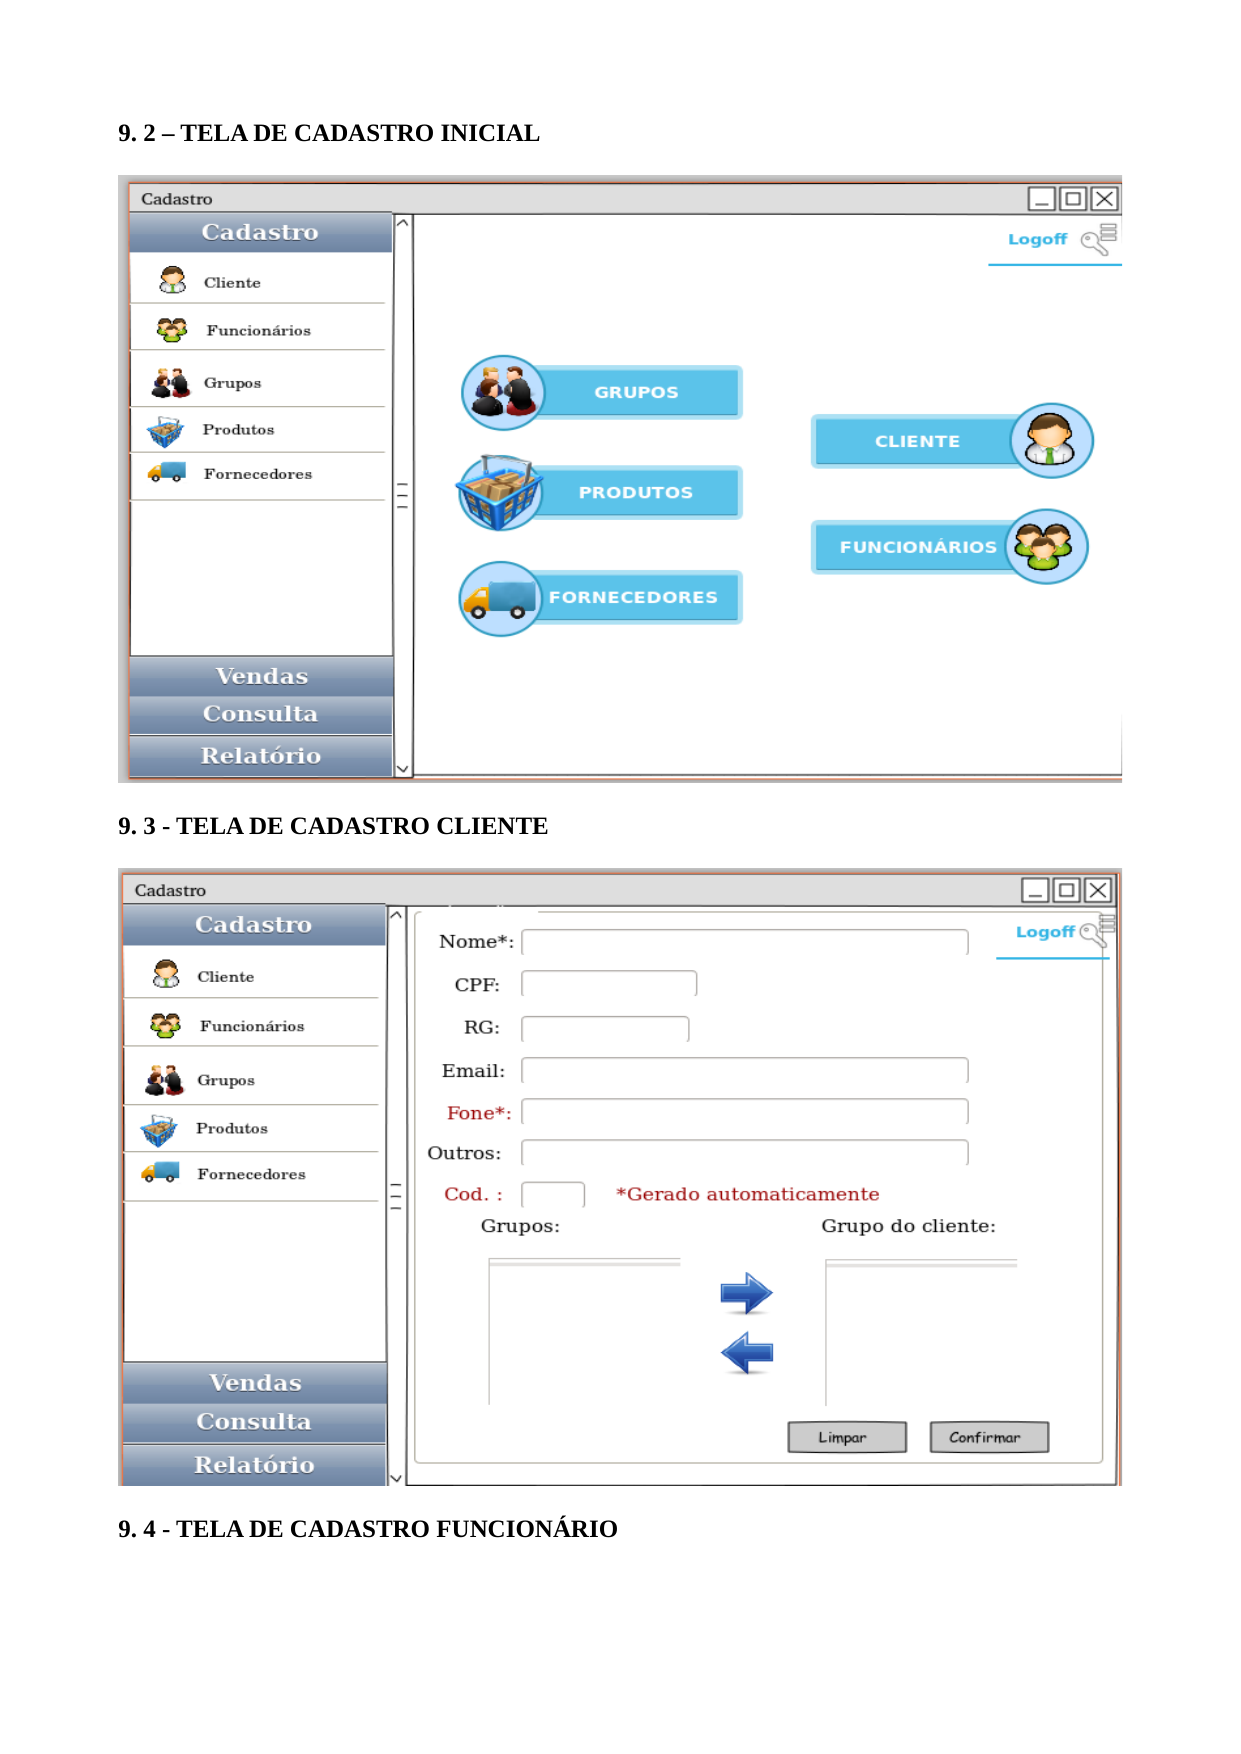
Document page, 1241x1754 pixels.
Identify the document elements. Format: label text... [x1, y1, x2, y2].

text 9. 4 - TELA DE CADASTRO FUNCIONÁRIO [118, 1514, 1122, 1543]
picture [118, 175, 1123, 783]
picture [118, 868, 1123, 1486]
text 9. 3 - TELA DE CADASTRO CLIENTE [118, 811, 1122, 840]
text 9. 2 – TELA DE CADASTRO INICIAL [118, 118, 1122, 147]
